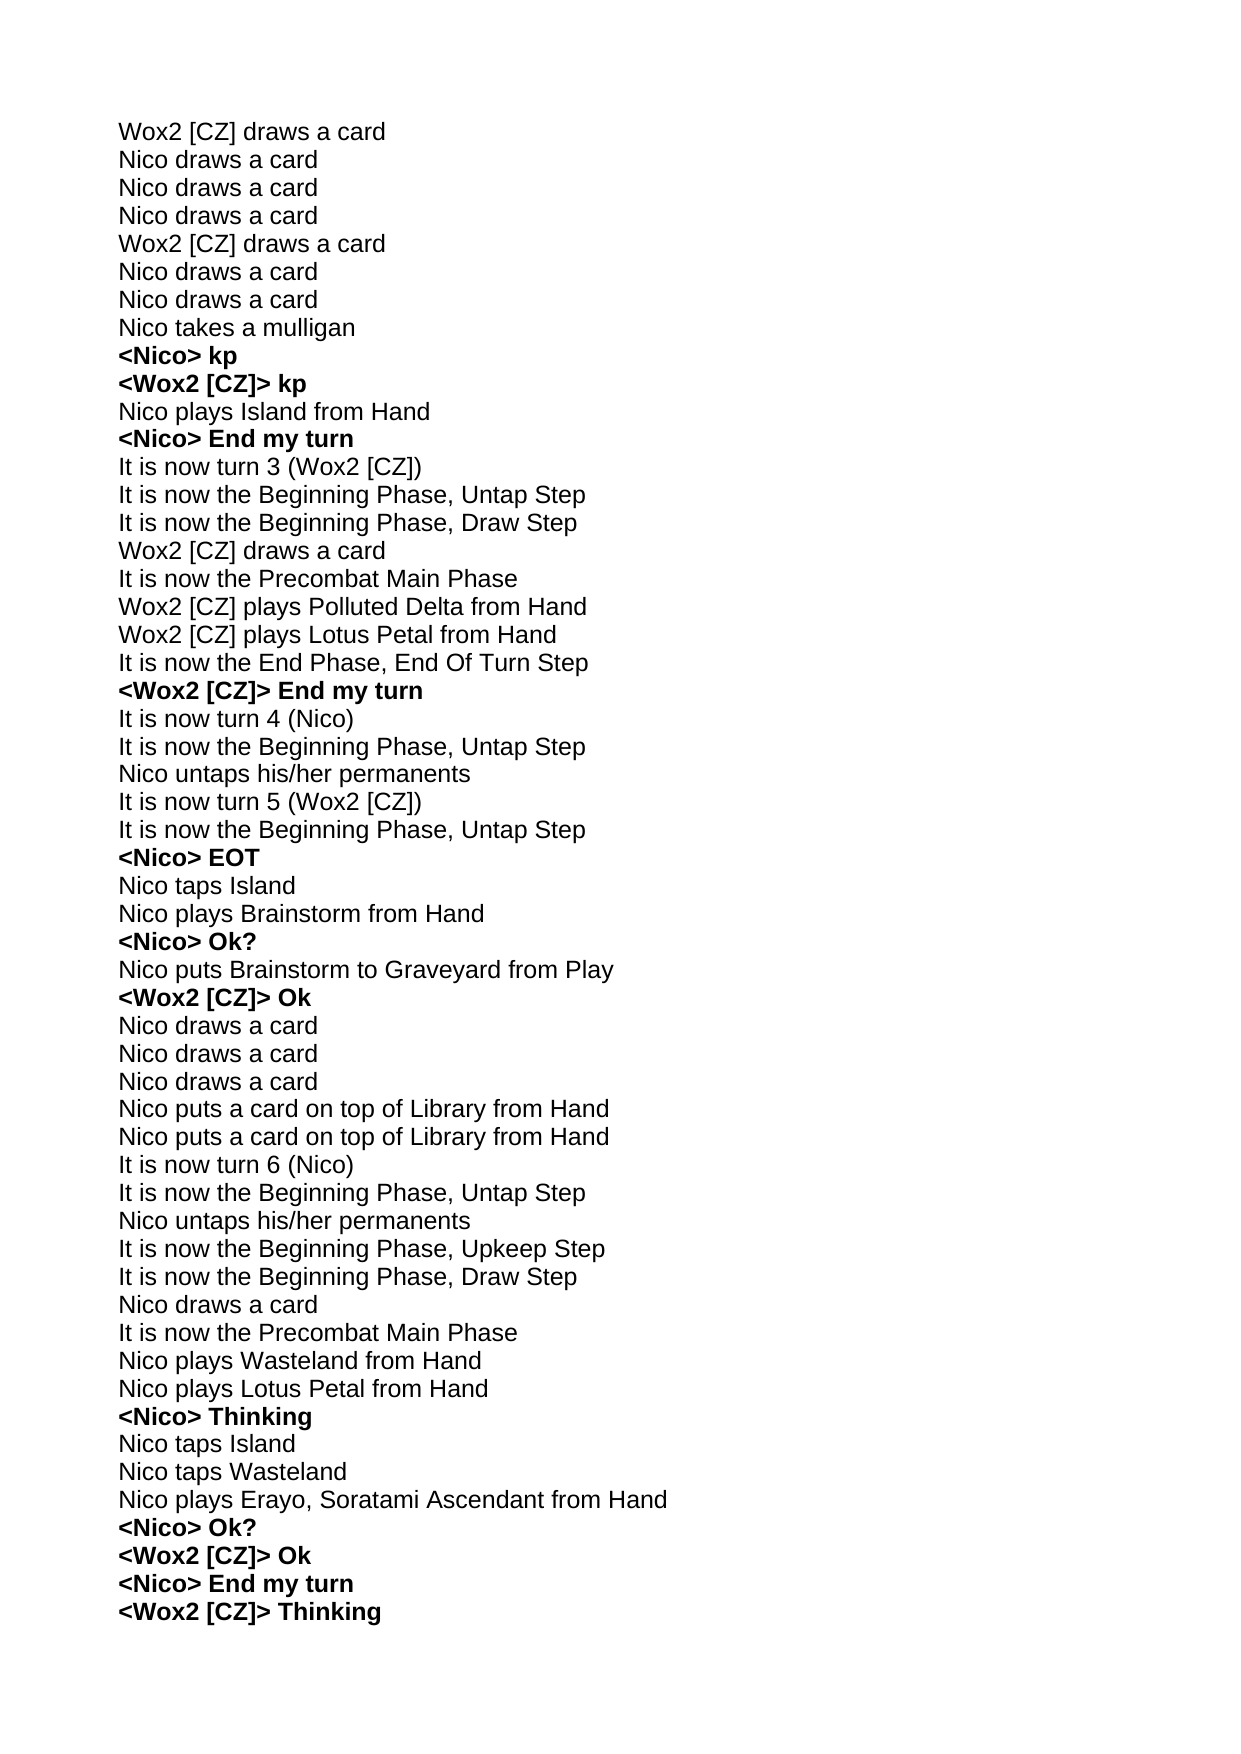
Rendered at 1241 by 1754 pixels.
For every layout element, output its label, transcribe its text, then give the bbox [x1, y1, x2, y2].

text Nico draws a card [118, 1291, 1122, 1318]
text Nico taps Island [118, 872, 1122, 900]
text Nico draws a card [118, 258, 1122, 286]
text Nico taps Island [118, 1430, 1122, 1458]
text Nico untaps his/her permanents [118, 1207, 1122, 1235]
text Nico draws a card [118, 1039, 1122, 1067]
text It is now turn 6 (Nico) [118, 1151, 1122, 1179]
text It is now the Beginning Phase, Draw Step [118, 509, 1122, 537]
text Nico plays Brainstorm from Hand [118, 900, 1122, 928]
text <Nico> EOT [118, 844, 1122, 872]
text It is now the Precombat Main Phase [118, 565, 1122, 593]
text <Wox2 [CZ]> kp [118, 369, 1122, 397]
text It is now the Beginning Phase, Untap Step [118, 732, 1122, 760]
text Nico draws a card [118, 1011, 1122, 1039]
text Nico draws a card [118, 286, 1122, 313]
text <Wox2 [CZ]> End my turn [118, 676, 1122, 704]
text Wox2 [CZ] draws a card [118, 537, 1122, 565]
text Nico draws a card [118, 174, 1122, 202]
text <Nico> Ok? [118, 1514, 1122, 1542]
text <Nico> End my turn [118, 425, 1122, 453]
text Nico puts a card on top of Library from Hand [118, 1095, 1122, 1123]
text Nico draws a card [118, 202, 1122, 230]
text Wox2 [CZ] plays Lotus Petal from Hand [118, 621, 1122, 648]
text Nico puts a card on top of Library from Hand [118, 1123, 1122, 1151]
text It is now the Beginning Phase, Upkeep Step [118, 1235, 1122, 1263]
text It is now the Beginning Phase, Untap Step [118, 1179, 1122, 1207]
text Nico draws a card [118, 1067, 1122, 1095]
text <Wox2 [CZ]> Ok [118, 983, 1122, 1011]
text Wox2 [CZ] draws a card [118, 230, 1122, 258]
text <Wox2 [CZ]> Ok [118, 1542, 1122, 1570]
text <Nico> kp [118, 341, 1122, 369]
text It is now the Beginning Phase, Untap Step [118, 816, 1122, 844]
text It is now the End Phase, End Of Turn Step [118, 648, 1122, 676]
text It is now turn 3 (Wox2 [CZ]) [118, 453, 1122, 481]
text <Nico> Thinking [118, 1402, 1122, 1430]
text Nico plays Wasteland from Hand [118, 1346, 1122, 1374]
text Wox2 [CZ] plays Polluted Delta from Hand [118, 593, 1122, 621]
text Nico plays Lotus Petal from Hand [118, 1374, 1122, 1402]
text It is now the Precombat Main Phase [118, 1318, 1122, 1346]
text It is now turn 4 (Nico) [118, 704, 1122, 732]
text Nico plays Erayo, Soratami Ascendant from Hand [118, 1486, 1122, 1514]
text Nico takes a mulligan [118, 313, 1122, 341]
text Nico untaps his/her permanents [118, 760, 1122, 788]
text Nico puts Brainstorm to Graveyard from Play [118, 956, 1122, 983]
text Nico taps Wasteland [118, 1458, 1122, 1486]
text It is now the Beginning Phase, Draw Step [118, 1263, 1122, 1291]
text It is now the Beginning Phase, Untap Step [118, 481, 1122, 509]
text <Nico> End my turn [118, 1570, 1122, 1598]
text <Wox2 [CZ]> Thinking [118, 1598, 1122, 1626]
text It is now turn 5 (Wox2 [CZ]) [118, 788, 1122, 816]
text Nico plays Island from Hand [118, 397, 1122, 425]
text Wox2 [CZ] draws a card [118, 118, 1122, 146]
text Nico draws a card [118, 146, 1122, 174]
text <Nico> Ok? [118, 928, 1122, 956]
